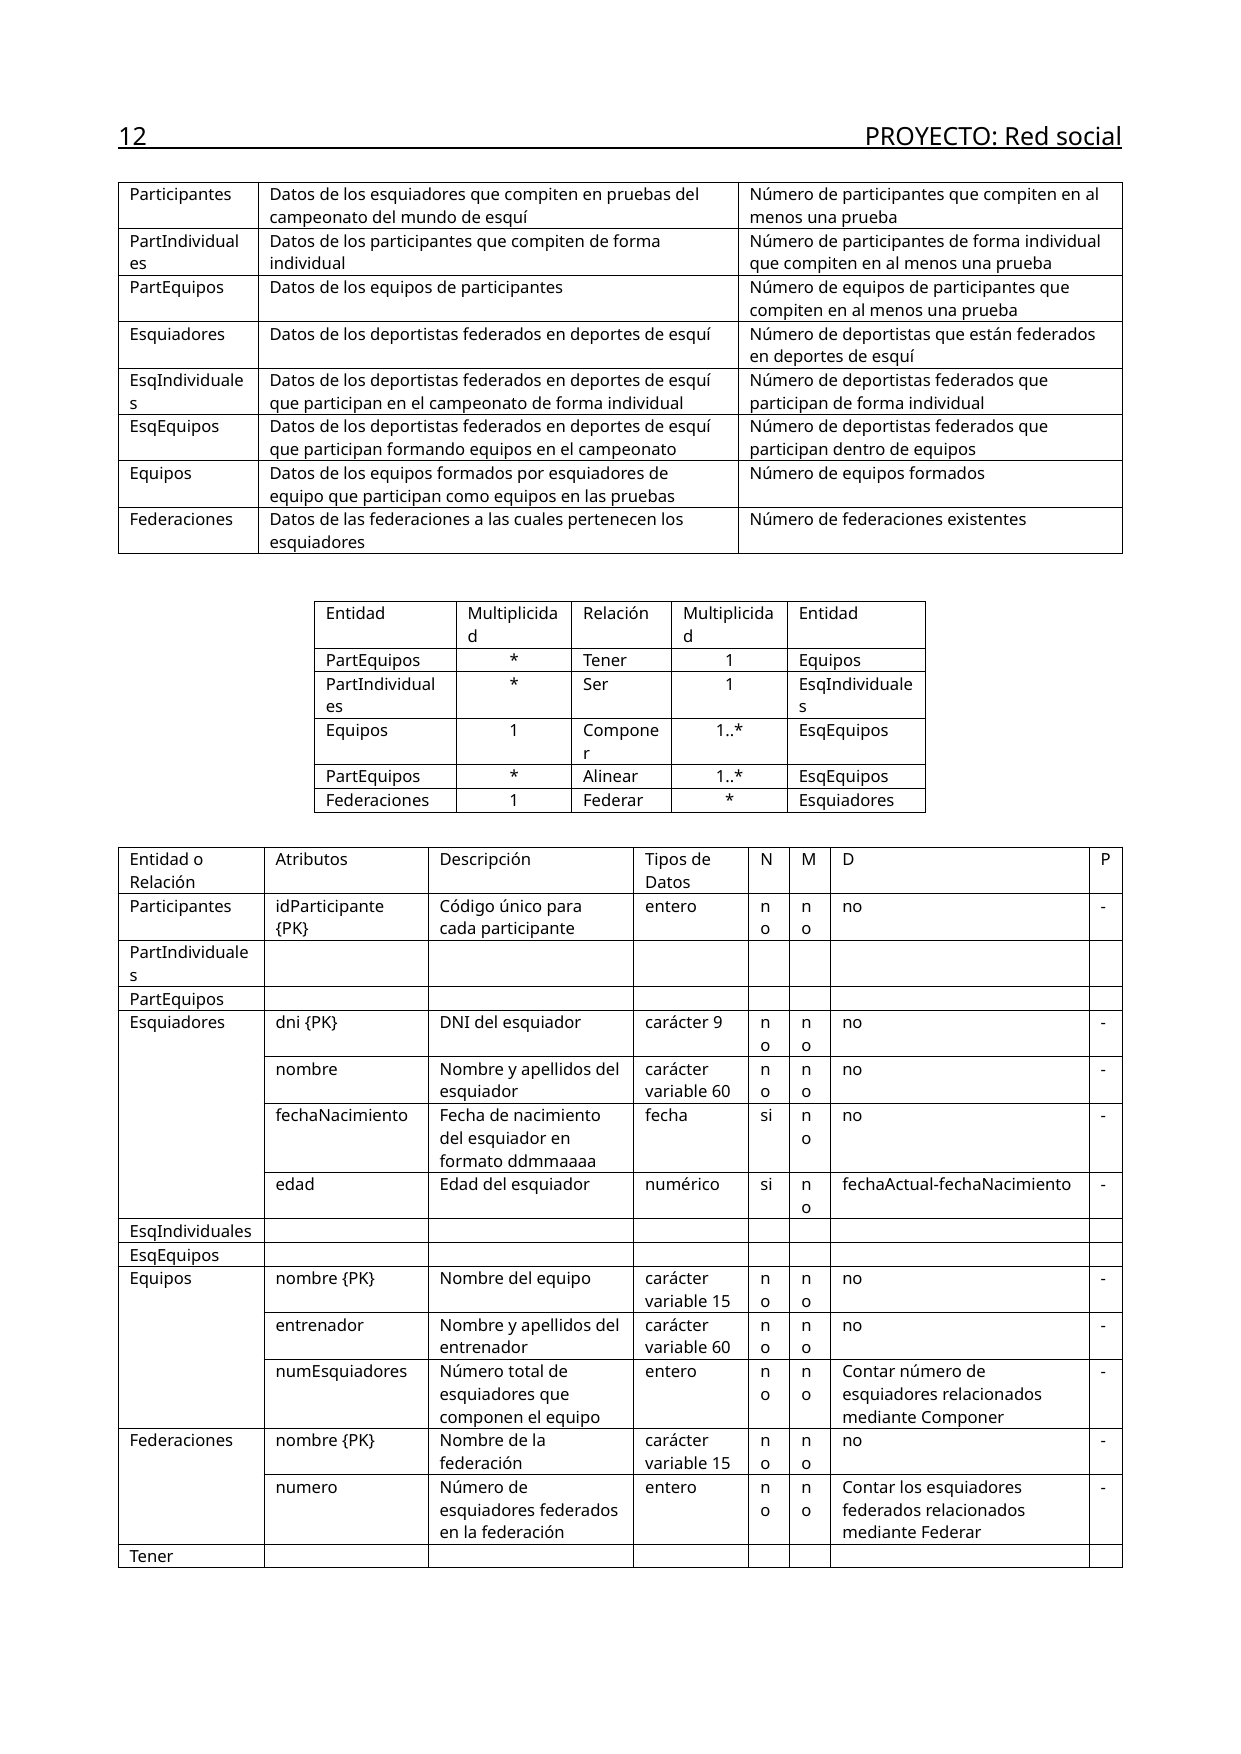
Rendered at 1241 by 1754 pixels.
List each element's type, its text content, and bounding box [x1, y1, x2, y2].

table_cell no [749, 1429, 789, 1474]
table_header Entidad [788, 602, 925, 647]
table_cell 1 [457, 719, 571, 764]
table_cell Federar [572, 789, 671, 812]
table_cell Número total de esquiadores que componen el equipo [429, 1360, 633, 1428]
table_cell [749, 941, 789, 986]
table_cell Número de equipos de participantes que compiten en al menos una prueba [739, 276, 1122, 321]
table_cell Datos de los deportistas federados en deportes de esquí que participan formando equipos en el campeonato [259, 415, 738, 460]
table_cell no [749, 1057, 789, 1103]
table_cell numEsquiadores [265, 1360, 428, 1428]
table_cell Edad del esquiador [429, 1173, 633, 1218]
table_cell EsqIndividuales [788, 672, 925, 718]
table_cell EsqEquipos [119, 1243, 264, 1266]
table_cell no [790, 1429, 830, 1474]
table_cell [749, 987, 789, 1010]
table_cell PartIndividuales [119, 941, 264, 986]
table_cell [634, 987, 748, 1010]
table_cell nombre {PK} [265, 1429, 428, 1474]
table_cell carácter 9 [634, 1011, 748, 1056]
table_header P [1090, 848, 1122, 893]
table_cell [790, 1545, 830, 1567]
table_cell Equipos [119, 1267, 264, 1428]
table_cell Equipos [315, 719, 456, 764]
table_cell [634, 1219, 748, 1242]
table_cell numero [265, 1475, 428, 1543]
table_cell EsqEquipos [119, 415, 258, 460]
table_cell Participantes [119, 894, 264, 939]
table_cell nombre {PK} [265, 1267, 428, 1312]
table_cell no [831, 1429, 1089, 1474]
table_cell no [790, 1267, 830, 1312]
table_cell entero [634, 1475, 748, 1543]
table_cell dni {PK} [265, 1011, 428, 1056]
table_cell - [1090, 1173, 1122, 1218]
table_cell Tener [572, 649, 671, 671]
table_cell PartEquipos [315, 765, 456, 788]
table_cell [265, 1243, 428, 1266]
table_cell no [790, 1475, 830, 1543]
table_cell no [790, 1313, 830, 1359]
table_cell 1..* [672, 765, 787, 788]
table_cell no [749, 1011, 789, 1056]
table_cell Número de deportistas federados que participan dentro de equipos [739, 415, 1122, 460]
table_cell - [1090, 1104, 1122, 1172]
table_cell Esquiadores [119, 322, 258, 367]
table_cell no [749, 1313, 789, 1359]
table_cell no [831, 894, 1089, 939]
table_cell Federaciones [315, 789, 456, 812]
table_cell no [831, 1313, 1089, 1359]
table_cell no [749, 1360, 789, 1428]
table_cell no [749, 1267, 789, 1312]
table_cell [1090, 1545, 1122, 1567]
table_cell Número de deportistas federados que participan de forma individual [739, 369, 1122, 414]
table_cell Componer [572, 719, 671, 764]
table_cell no [749, 894, 789, 939]
table_cell no [831, 1267, 1089, 1312]
table_cell entero [634, 1360, 748, 1428]
table_cell [634, 1243, 748, 1266]
table_cell [790, 941, 830, 986]
table_cell [831, 941, 1089, 986]
table_cell - [1090, 1475, 1122, 1543]
table_cell [265, 987, 428, 1010]
table_cell [265, 941, 428, 986]
table_cell Número de federaciones existentes [739, 508, 1122, 553]
table_cell no [790, 1104, 830, 1172]
table_cell PartIndividuales [119, 229, 258, 274]
table_cell Datos de los deportistas federados en deportes de esquí que participan en el campeonato de forma individual [259, 369, 738, 414]
table_cell * [672, 789, 787, 812]
table_cell no [831, 1011, 1089, 1056]
table_cell no [831, 1104, 1089, 1172]
table_cell [1090, 1219, 1122, 1242]
table_cell * [457, 649, 571, 671]
table_cell Datos de los esquiadores que compiten en pruebas del campeonato del mundo de esquí [259, 183, 738, 228]
table_cell EsqIndividuales [119, 369, 258, 414]
table_cell Equipos [119, 461, 258, 507]
table_cell EsqEquipos [788, 719, 925, 764]
table_cell - [1090, 1011, 1122, 1056]
table_cell - [1090, 894, 1122, 939]
table_cell - [1090, 1057, 1122, 1103]
table_cell - [1090, 1360, 1122, 1428]
table_cell Número de deportistas que están federados en deportes de esquí [739, 322, 1122, 367]
table_cell [790, 987, 830, 1010]
table_cell [429, 987, 633, 1010]
table_cell PartEquipos [119, 276, 258, 321]
table_cell Número de esquiadores federados en la federación [429, 1475, 633, 1543]
table_cell [429, 1219, 633, 1242]
table_cell Nombre del equipo [429, 1267, 633, 1312]
table_cell [1090, 987, 1122, 1010]
table_cell no [790, 1011, 830, 1056]
table_header Atributos [265, 848, 428, 893]
table_cell - [1090, 1429, 1122, 1474]
table_cell fechaNacimiento [265, 1104, 428, 1172]
table_cell edad [265, 1173, 428, 1218]
table_cell no [790, 1360, 830, 1428]
table_cell Federaciones [119, 1429, 264, 1543]
table_cell PartEquipos [119, 987, 264, 1010]
table_cell 1 [672, 672, 787, 718]
table_cell [429, 941, 633, 986]
table_cell PartEquipos [315, 649, 456, 671]
table_cell carácter variable 60 [634, 1057, 748, 1103]
table_cell si [749, 1104, 789, 1172]
table_header Multiplicidad [457, 602, 571, 647]
table_cell [265, 1219, 428, 1242]
table_cell Datos de los participantes que compiten de forma individual [259, 229, 738, 274]
table_cell Ser [572, 672, 671, 718]
table_cell - [1090, 1267, 1122, 1312]
table_cell fechaActual-fechaNacimiento [831, 1173, 1089, 1218]
table_cell Nombre y apellidos del entrenador [429, 1313, 633, 1359]
table_cell 1 [672, 649, 787, 671]
table_cell si [749, 1173, 789, 1218]
table_cell Número de equipos formados [739, 461, 1122, 507]
table_cell carácter variable 15 [634, 1429, 748, 1474]
table_header Tipos de Datos [634, 848, 748, 893]
table_cell Contar los esquiadores federados relacionados mediante Federar [831, 1475, 1089, 1543]
table_cell Contar número de esquiadores relacionados mediante Componer [831, 1360, 1089, 1428]
table_cell Alinear [572, 765, 671, 788]
table_cell 1..* [672, 719, 787, 764]
table_header Multiplicidad [672, 602, 787, 647]
table_cell no [749, 1475, 789, 1543]
table_cell [749, 1545, 789, 1567]
table_header M [790, 848, 830, 893]
table_cell Fecha de nacimiento del esquiador en formato ddmmaaaa [429, 1104, 633, 1172]
table_cell numérico [634, 1173, 748, 1218]
table_header D [831, 848, 1089, 893]
table_cell Esquiadores [788, 789, 925, 812]
table_cell [790, 1243, 830, 1266]
table_cell - [1090, 1313, 1122, 1359]
table_cell [790, 1219, 830, 1242]
table_cell [634, 941, 748, 986]
table_cell Número de participantes que compiten en al menos una prueba [739, 183, 1122, 228]
table_header Entidad o Relación [119, 848, 264, 893]
table_cell Equipos [788, 649, 925, 671]
table_cell [634, 1545, 748, 1567]
table_cell idParticipante {PK} [265, 894, 428, 939]
table_cell no [790, 1173, 830, 1218]
table_header Descripción [429, 848, 633, 893]
table_cell Número de participantes de forma individual que compiten en al menos una prueba [739, 229, 1122, 274]
table_cell [1090, 1243, 1122, 1266]
table_cell Datos de los deportistas federados en deportes de esquí [259, 322, 738, 367]
table_cell [831, 1219, 1089, 1242]
table_cell Tener [119, 1545, 264, 1567]
table_cell entero [634, 894, 748, 939]
table_cell * [457, 672, 571, 718]
table_cell Esquiadores [119, 1011, 264, 1218]
table_cell carácter variable 15 [634, 1267, 748, 1312]
table_cell Nombre y apellidos del esquiador [429, 1057, 633, 1103]
table_cell entrenador [265, 1313, 428, 1359]
table_cell no [790, 894, 830, 939]
table_cell Código único para cada participante [429, 894, 633, 939]
table_cell [265, 1545, 428, 1567]
table_header Entidad [315, 602, 456, 647]
table_cell [1090, 941, 1122, 986]
table_cell DNI del esquiador [429, 1011, 633, 1056]
table_cell Datos de los equipos de participantes [259, 276, 738, 321]
table_cell Nombre de la federación [429, 1429, 633, 1474]
table_cell EsqIndividuales [119, 1219, 264, 1242]
table_cell EsqEquipos [788, 765, 925, 788]
table_cell no [831, 1057, 1089, 1103]
table_cell Datos de los equipos formados por esquiadores de equipo que participan como equipos en las pruebas [259, 461, 738, 507]
table_header N [749, 848, 789, 893]
table_header Relación [572, 602, 671, 647]
table_cell [831, 987, 1089, 1010]
table_cell [831, 1243, 1089, 1266]
table_cell [749, 1243, 789, 1266]
table_cell Federaciones [119, 508, 258, 553]
table_cell fecha [634, 1104, 748, 1172]
table_cell PartIndividuales [315, 672, 456, 718]
table_cell * [457, 765, 571, 788]
table_cell [429, 1545, 633, 1567]
table_cell [749, 1219, 789, 1242]
table_cell Datos de las federaciones a las cuales pertenecen los esquiadores [259, 508, 738, 553]
table_cell [429, 1243, 633, 1266]
table_cell nombre [265, 1057, 428, 1103]
table_cell [831, 1545, 1089, 1567]
table_cell 1 [457, 789, 571, 812]
table_cell no [790, 1057, 830, 1103]
table_cell Participantes [119, 183, 258, 228]
table_cell carácter variable 60 [634, 1313, 748, 1359]
